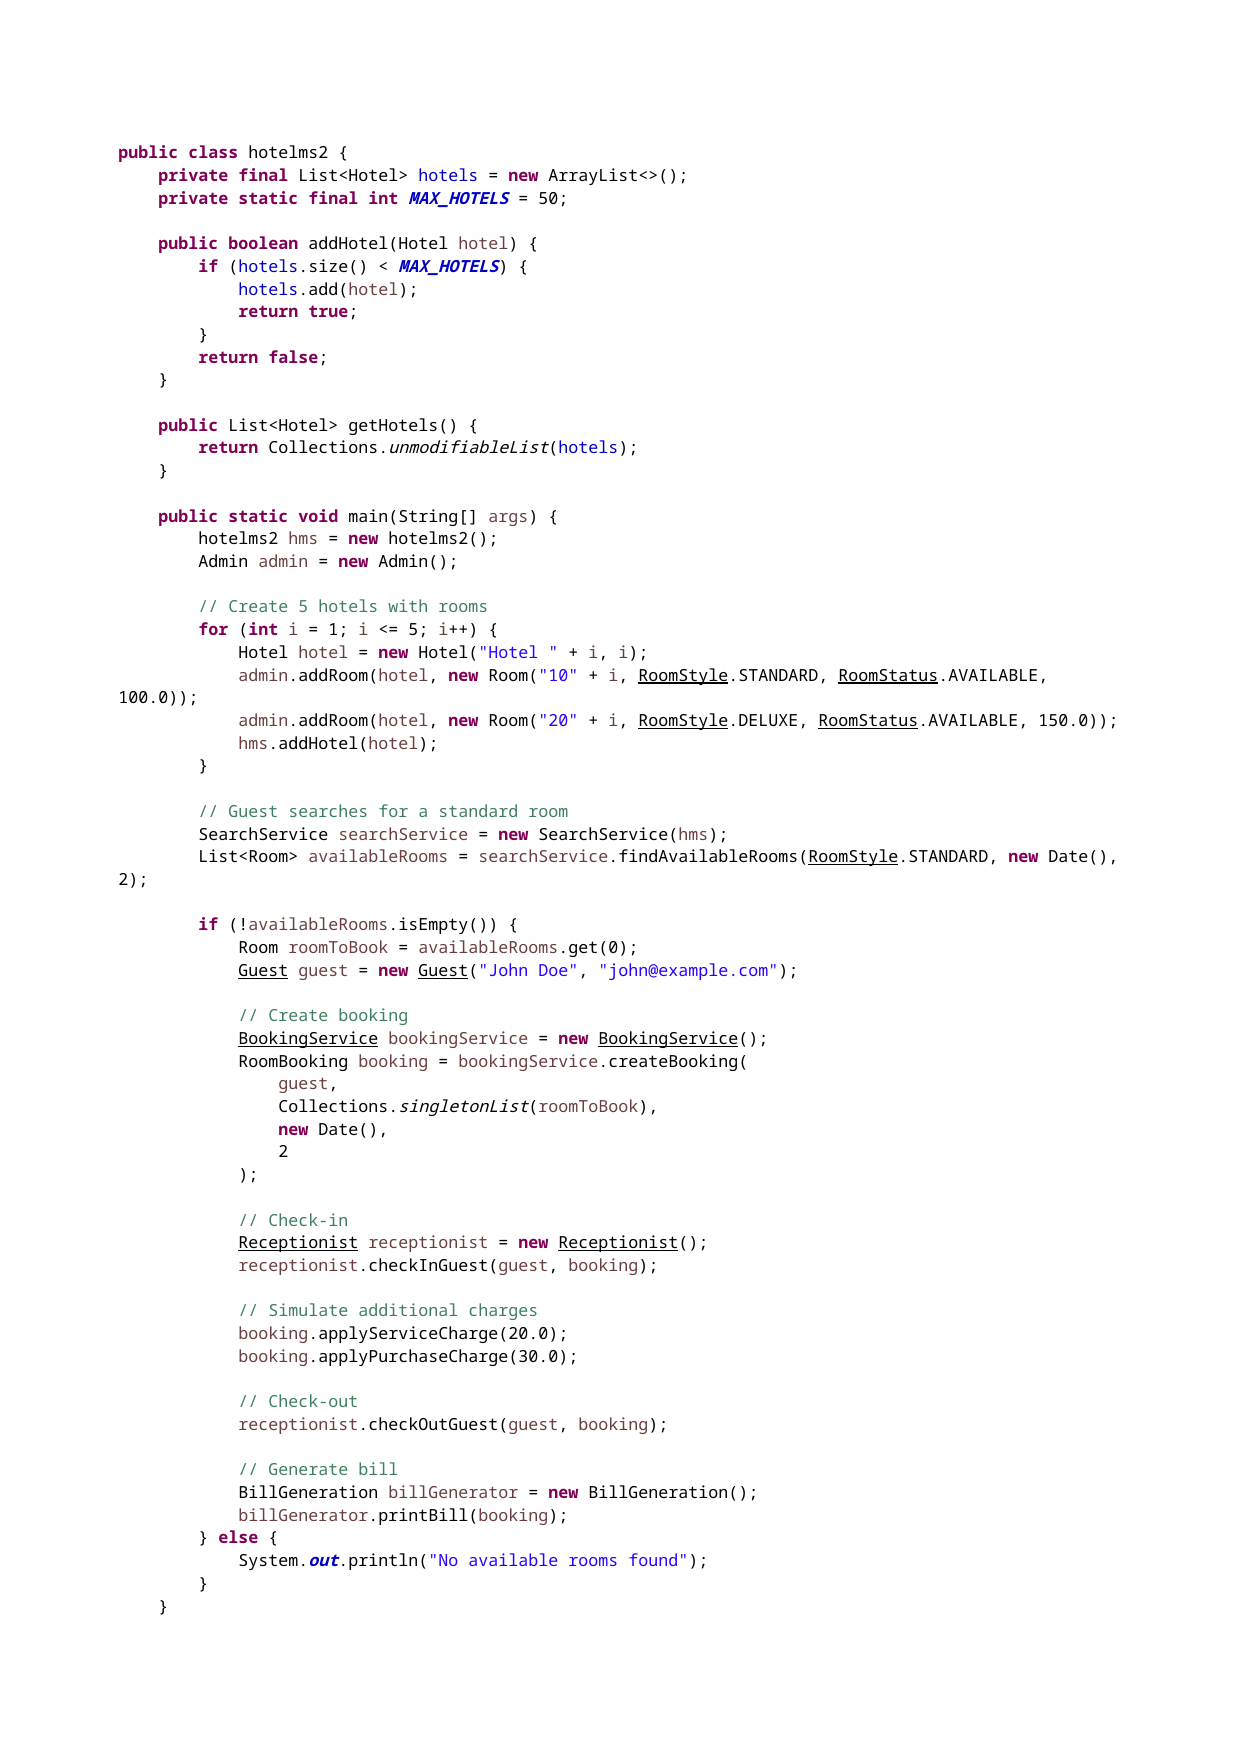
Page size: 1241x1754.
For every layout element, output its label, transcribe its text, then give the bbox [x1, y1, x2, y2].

text Collections.singletonList(roomToBook), [118, 1094, 1122, 1117]
text hms.addHotel(hotel); [118, 731, 1122, 754]
text public static void main(String[] args) { [118, 504, 1122, 527]
text if (hotels.size() < MAX_HOTELS) { [118, 254, 1122, 277]
text Admin admin = new Admin(); [118, 549, 1122, 572]
text } else { [118, 1526, 1122, 1549]
text // Check-in [118, 1208, 1122, 1231]
text 2 [118, 1140, 1122, 1163]
text private static final int MAX_HOTELS = 50; [118, 186, 1122, 209]
text new Date(), [118, 1117, 1122, 1140]
text return true; [118, 300, 1122, 322]
text Room roomToBook = availableRooms.get(0); [118, 936, 1122, 958]
text System.out.println("No available rooms found"); [118, 1549, 1122, 1571]
text booking.applyPurchaseCharge(30.0); [118, 1344, 1122, 1367]
text RoomBooking booking = bookingService.createBooking( [118, 1049, 1122, 1072]
text List<Room> availableRooms = searchService.findAvailableRooms(RoomStyle.STANDARD, new Date(), 2); [118, 845, 1122, 890]
text booking.applyServiceCharge(20.0); [118, 1322, 1122, 1344]
text ); [118, 1163, 1122, 1185]
text Hotel hotel = new Hotel("Hotel " + i, i); [118, 640, 1122, 663]
text public boolean addHotel(Hotel hotel) { [118, 232, 1122, 254]
text // Simulate additional charges [118, 1299, 1122, 1322]
text BillGeneration billGenerator = new BillGeneration(); [118, 1481, 1122, 1503]
text if (!availableRooms.isEmpty()) { [118, 913, 1122, 936]
text receptionist.checkOutGuest(guest, booking); [118, 1412, 1122, 1435]
text // Guest searches for a standard room [118, 799, 1122, 822]
text // Create booking [118, 1004, 1122, 1026]
text public class hotelms2 { [118, 141, 1122, 163]
text private final List<Hotel> hotels = new ArrayList<>(); [118, 163, 1122, 186]
text } [118, 1571, 1122, 1594]
text Guest guest = new Guest("John Doe", "john@example.com"); [118, 958, 1122, 981]
text // Create 5 hotels with rooms [118, 595, 1122, 618]
text admin.addRoom(hotel, new Room("20" + i, RoomStyle.DELUXE, RoomStatus.AVAILABLE, 150.0)); [118, 708, 1122, 731]
text return Collections.unmodifiableList(hotels); [118, 436, 1122, 459]
text admin.addRoom(hotel, new Room("10" + i, RoomStyle.STANDARD, RoomStatus.AVAILABLE, 100.0)); [118, 663, 1122, 708]
text // Generate bill [118, 1458, 1122, 1481]
text // Check-out [118, 1390, 1122, 1412]
text billGenerator.printBill(booking); [118, 1503, 1122, 1526]
text } [118, 754, 1122, 777]
text hotels.add(hotel); [118, 277, 1122, 300]
text receptionist.checkInGuest(guest, booking); [118, 1253, 1122, 1276]
text hotelms2 hms = new hotelms2(); [118, 527, 1122, 549]
text guest, [118, 1072, 1122, 1094]
text SearchService searchService = new SearchService(hms); [118, 822, 1122, 845]
text } [118, 368, 1122, 391]
text } [118, 459, 1122, 481]
text public List<Hotel> getHotels() { [118, 413, 1122, 436]
text return false; [118, 345, 1122, 368]
text BookingService bookingService = new BookingService(); [118, 1026, 1122, 1049]
text } [118, 322, 1122, 345]
text } [118, 1594, 1122, 1617]
text Receptionist receptionist = new Receptionist(); [118, 1231, 1122, 1253]
text for (int i = 1; i <= 5; i++) { [118, 618, 1122, 640]
